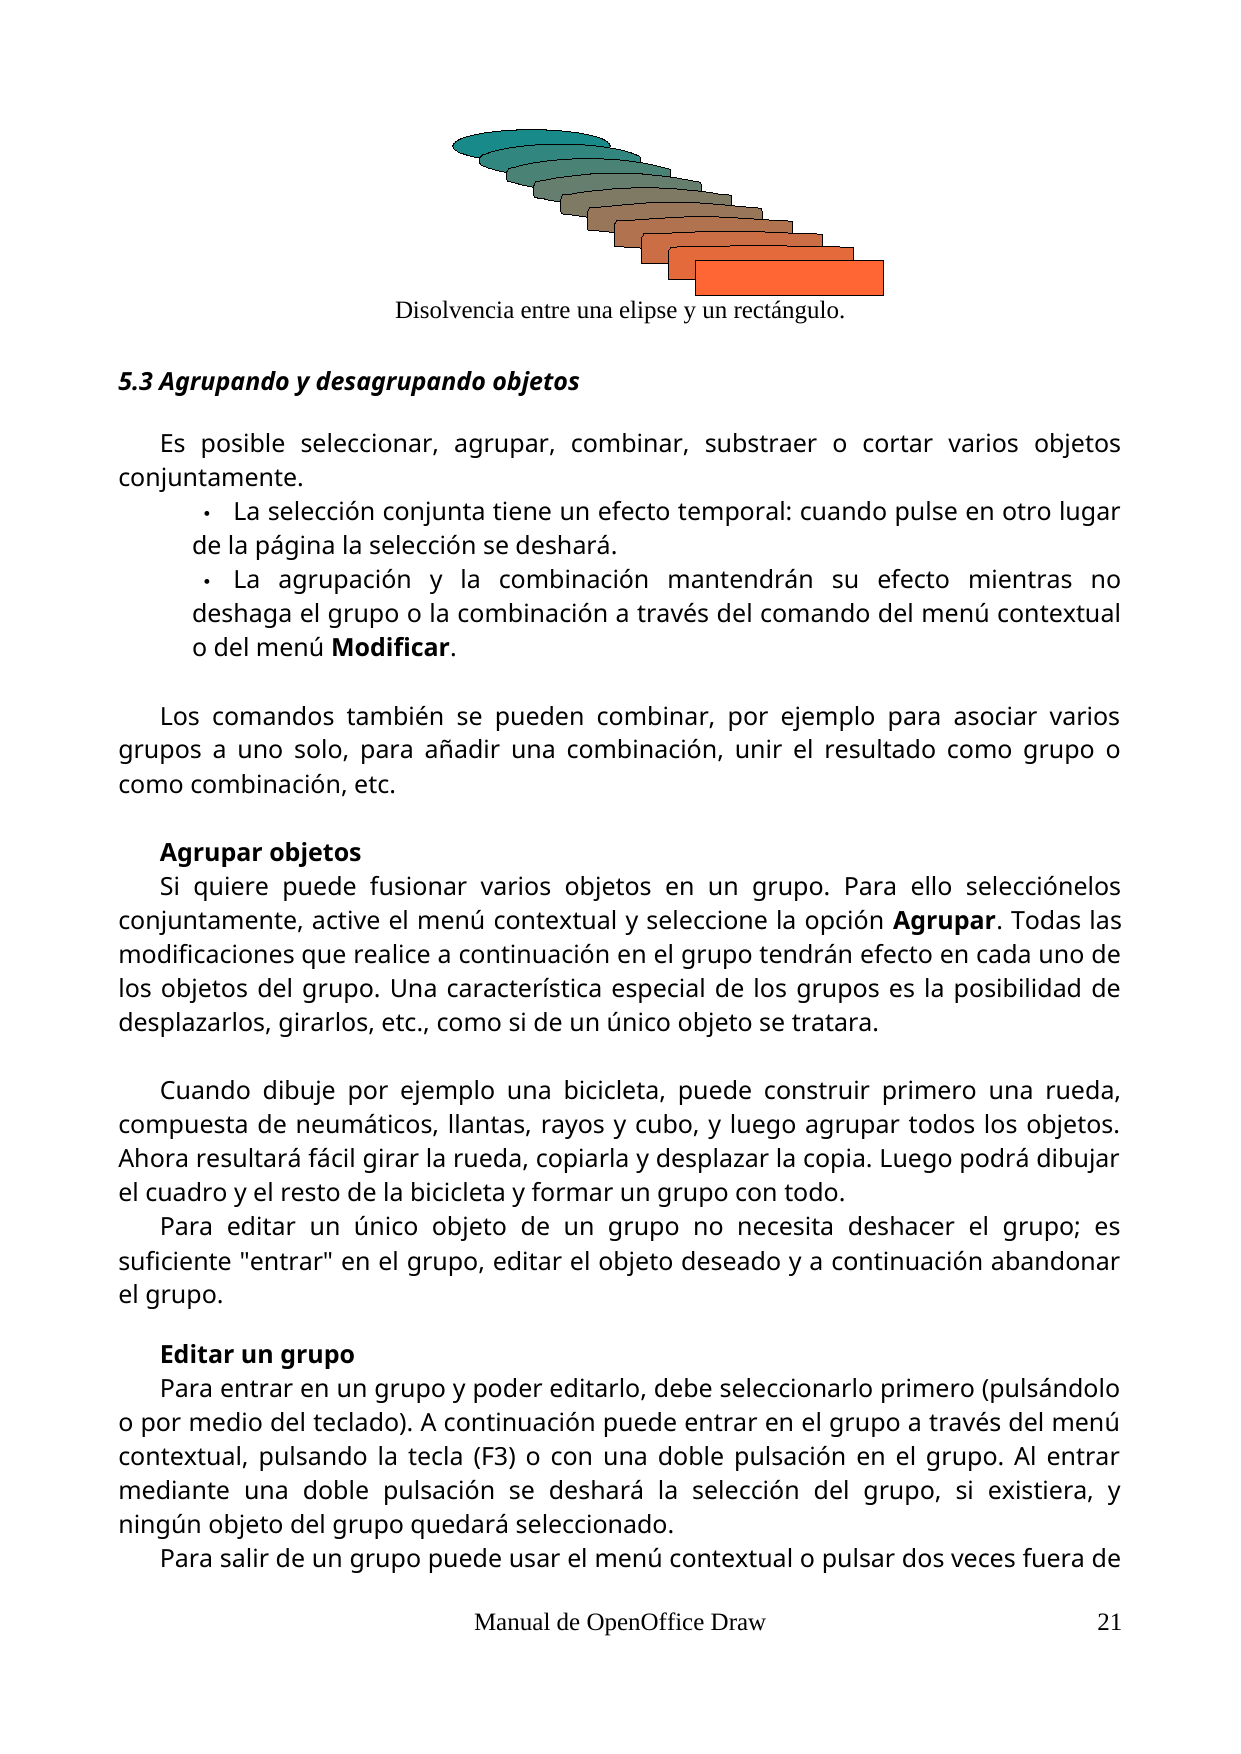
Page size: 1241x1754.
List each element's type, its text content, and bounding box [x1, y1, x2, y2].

text Para salir de un grupo puede usar el menú contextual o pulsar dos veces fuera de [118, 1541, 1122, 1575]
text Es posible seleccionar, agrupar, combinar, substraer o cortar varios objetos conjuntamente. [118, 426, 1122, 494]
text Los comandos también se pueden combinar, por ejemplo para asociar varios grupos a uno solo, para añadir una combinación, unir el resultado como grupo o como combinación, etc. [118, 698, 1122, 800]
text Cuando dibuje por ejemplo una bicicleta, puede construir primero una rueda, compuesta de neumáticos, llantas, rayos y cubo, y luego agrupar todos los objetos. Ahora resultará fácil girar la rueda, copiarla y desplazar la copia. Luego podrá dibujar el cuadro y el resto de la bicicleta y formar un grupo con todo. [118, 1073, 1122, 1209]
text Agrupar objetos [118, 834, 1122, 868]
list La selección conjunta tiene un efecto temporal: cuando pulse en otro lugar de la página la selección se deshará. [162, 494, 1122, 562]
text Para editar un único objeto de un grupo no necesita deshacer el grupo; es suficiente "entrar" en el grupo, editar el objeto deseado y a continuación abandonar el grupo. [118, 1209, 1122, 1311]
text 5.3 Agrupando y desagrupando objetos [118, 364, 1122, 398]
text Si quiere puede fusionar varios objetos en un grupo. Para ello selecciónelos conjuntamente, active el menú contextual y seleccione la opción Agrupar. Todas las modificaciones que realice a continuación en el grupo tendrán efecto en cada uno de los objetos del grupo. Una característica especial de los grupos es la posibilidad de desplazarlos, girarlos, etc., como si de un único objeto se tratara. [118, 868, 1122, 1039]
text Para entrar en un grupo y poder editarlo, debe seleccionarlo primero (pulsándolo o por medio del teclado). A continuación puede entrar en el grupo a través del menú contextual, pulsando la tecla (F3) o con una doble pulsación en el grupo. Al entrar mediante una doble pulsación se deshará la selección del grupo, si existiera, y ningún objeto del grupo quedará seleccionado. [118, 1371, 1122, 1541]
text Editar un grupo [118, 1337, 1122, 1371]
text Disolvencia entre una elipse y un rectángulo. [118, 118, 1122, 324]
list La agrupación y la combinación mantendrán su efecto mientras no deshaga el grupo o la combinación a través del comando del menú contextual o del menú Modificar. [162, 562, 1122, 664]
